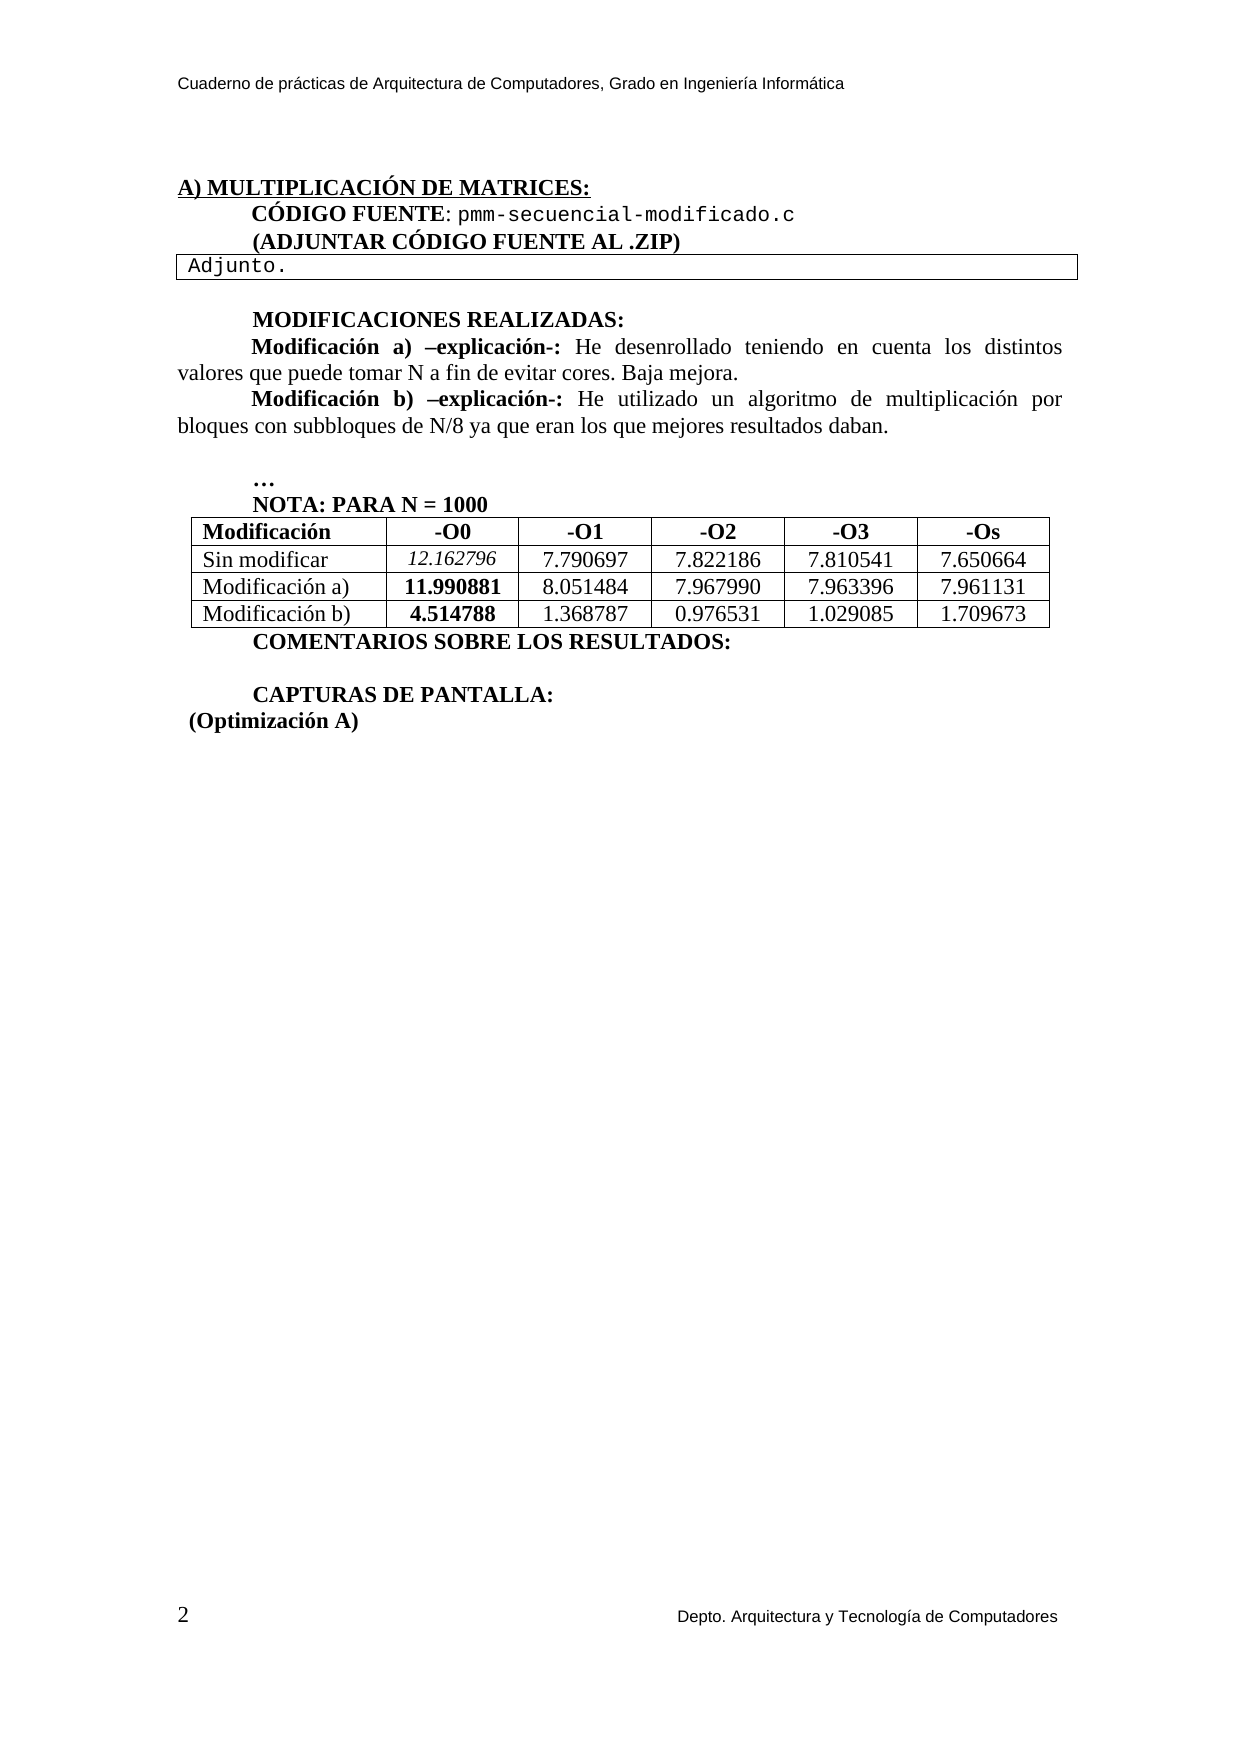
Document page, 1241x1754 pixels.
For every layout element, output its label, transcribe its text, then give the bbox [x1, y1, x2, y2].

table_cell 7.961131 [918, 573, 1049, 599]
text CAPTURAS DE PANTALLA: [252, 681, 1063, 707]
table_cell Sin modificar [192, 546, 386, 572]
table_cell 1.709673 [918, 601, 1049, 627]
text MODIFICACIONES REALIZADAS: [252, 306, 1063, 333]
table_header Modificación [192, 518, 386, 545]
text Modificación a) –explicación-: He desenrollado teniendo en cuenta los distintos valores que puede tomar N a fin de evitar cores. Baja mejora. [177, 333, 1063, 386]
text NOTA: PARA N = 1000 [252, 491, 1063, 517]
text … [252, 464, 1063, 491]
table_cell 7.822186 [652, 546, 784, 572]
table_cell 1.029085 [785, 601, 917, 627]
text Modificación b) –explicación-: He utilizado un algoritmo de multiplicación por bloques con subbloques de N/8 ya que eran los que mejores resultados daban. [177, 386, 1063, 438]
table_cell 8.051484 [519, 573, 651, 599]
text A) MULTIPLICACIÓN DE MATRICES: [177, 174, 1063, 200]
table_header Adjunto. [177, 255, 1077, 279]
table_cell 12.162796 [387, 546, 518, 572]
table_header -O3 [785, 518, 917, 545]
text COMENTARIOS SOBRE LOS RESULTADOS: [252, 628, 1063, 654]
table_cell 7.790697 [519, 546, 651, 572]
table_cell 7.810541 [785, 546, 917, 572]
table_cell 7.967990 [652, 573, 784, 599]
table_header -O0 [387, 518, 518, 545]
table_header -O2 [652, 518, 784, 545]
table_cell 11.990881 [387, 573, 518, 599]
table_cell 7.963396 [785, 573, 917, 599]
table_cell 0.976531 [652, 601, 784, 627]
table_cell 1.368787 [519, 601, 651, 627]
table_cell 4.514788 [387, 601, 518, 627]
table_header -Os [918, 518, 1049, 545]
table_header -O1 [519, 518, 651, 545]
text (Optimización A) [177, 707, 1063, 733]
table_cell Modificación b) [192, 601, 386, 627]
text (ADJUNTAR CÓDIGO FUENTE AL .ZIP) [252, 228, 1063, 254]
text CÓDIGO FUENTE: pmm-secuencial-modificado.c [177, 200, 1063, 228]
table_cell Modificación a) [192, 573, 386, 599]
table_cell 7.650664 [918, 546, 1049, 572]
